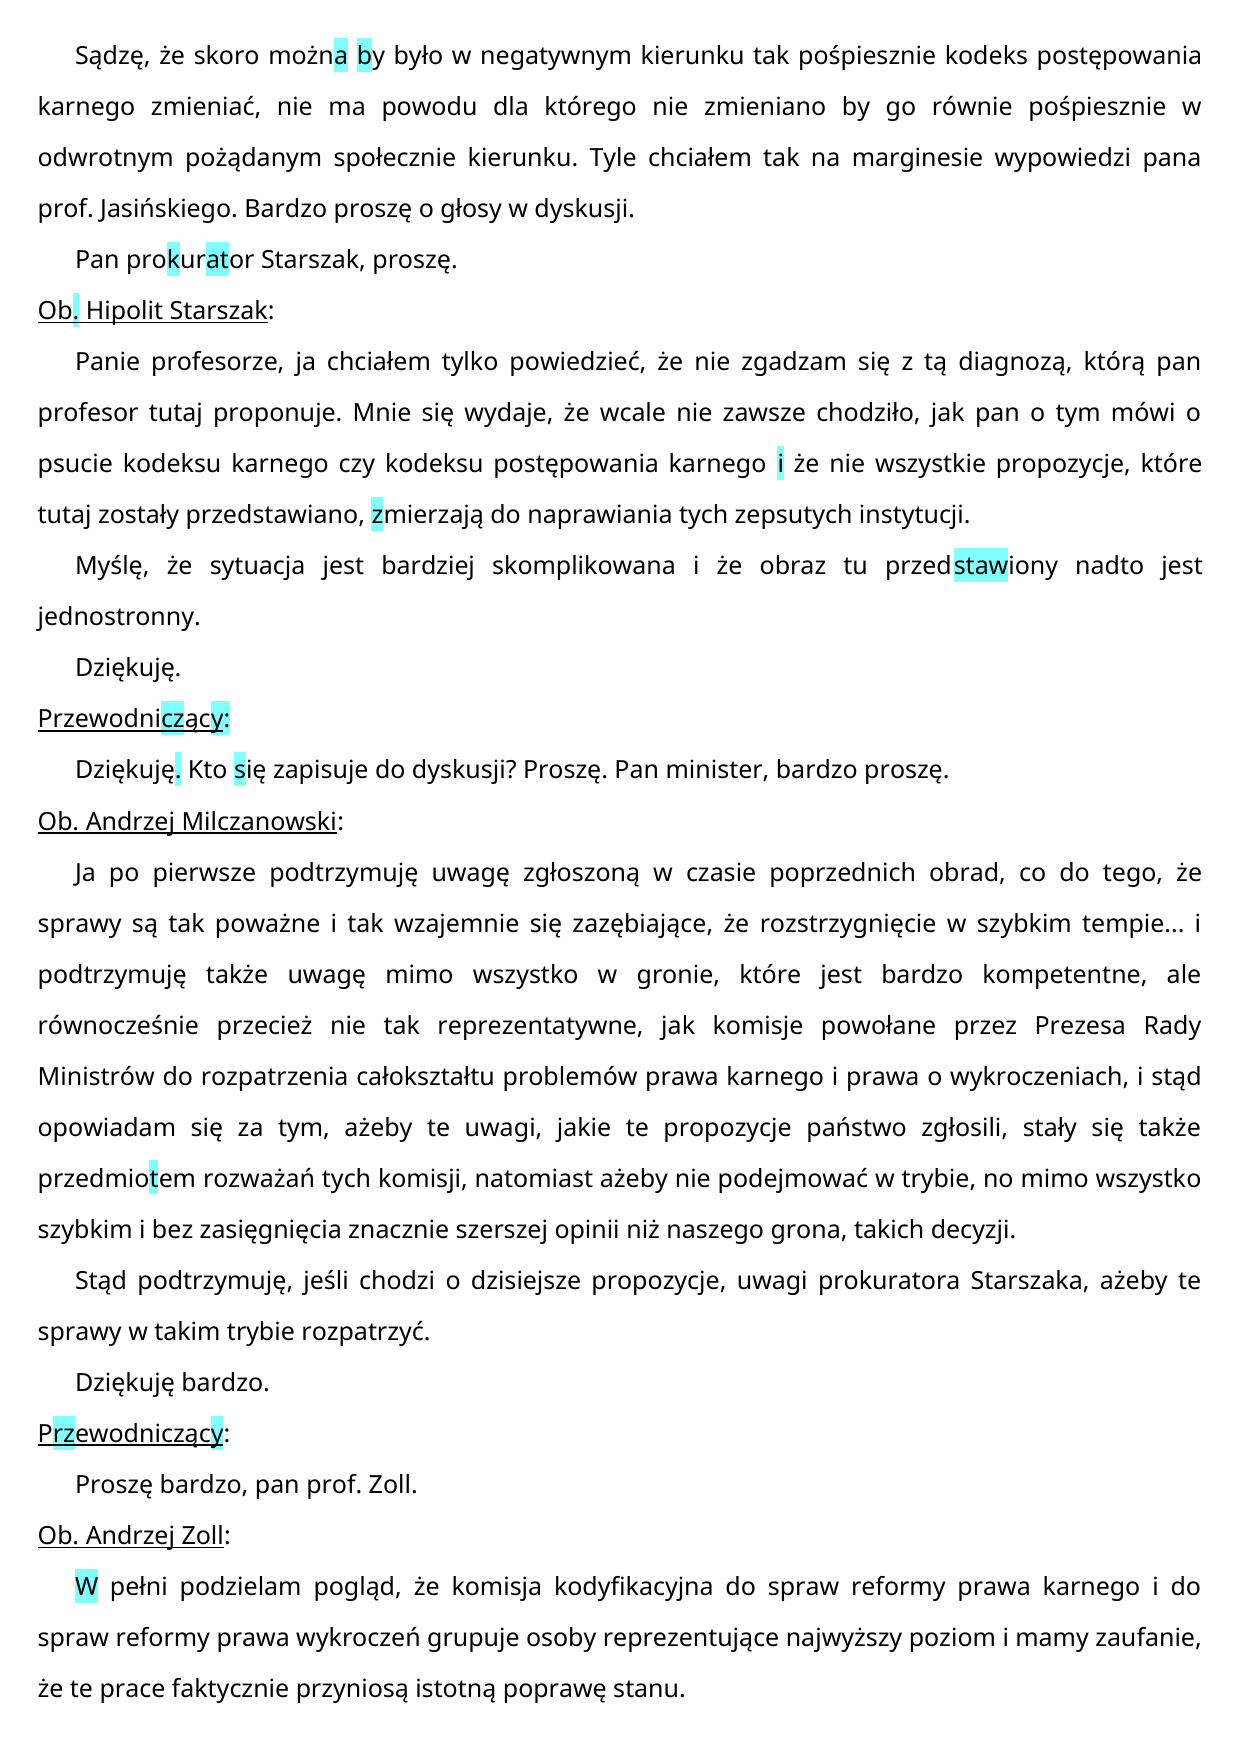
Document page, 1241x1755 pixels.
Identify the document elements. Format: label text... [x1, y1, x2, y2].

text W pełni podzielam pogląd, że komisja kodyfikacyjna do spraw reformy prawa karnego i do spraw reformy prawa wykroczeń grupuje osoby reprezentujące najwyższy poziom i mamy zaufanie, że te prace faktycznie przyniosą istotną poprawę stanu. [37, 1569, 1203, 1705]
text Przewodniczący: [37, 1416, 1203, 1450]
text Stąd podtrzymuję, jeśli chodzi o dzisiejsze propozycje, uwagi prokuratora Starszaka, ażeby te sprawy w takim trybie rozpatrzyć. [37, 1262, 1203, 1348]
text Sądzę, że skoro można by było w negatywnym kierunku tak pośpiesznie kodeks postępowania karnego zmieniać, nie ma powodu dla którego nie zmieniano by go równie pośpiesznie w odwrotnym pożądanym społecznie kierunku. Tyle chciałem tak na marginesie wypowiedzi pana prof. Jasińskiego. Bardzo proszę o głosy w dyskusji. [37, 37, 1203, 225]
text Dziękuję bardzo. [37, 1364, 1203, 1399]
text Ob. Andrzej Milczanowski: [37, 803, 1203, 837]
text Panie profesorze, ja chciałem tylko powiedzieć, że nie zgadzam się z tą diagnozą, którą pan profesor tutaj proponuje. Mnie się wydaje, że wcale nie zawsze chodziło, jak pan o tym mówi o psucie kodeksu karnego czy kodeksu postępowania karnego i że nie wszystkie propozycje, które tutaj zostały przedstawiano, zmierzają do naprawiania tych zepsutych instytucji. [37, 344, 1203, 531]
text Ja po pierwsze podtrzymuję uwagę zgłoszoną w czasie poprzednich obrad, co do tego, że sprawy są tak poważne i tak wzajemnie się zazębiające, że rozstrzygnięcie w szybkim tempie... i podtrzymuję także uwagę mimo wszystko w gronie, które jest bardzo kompetentne, ale równocześnie przecież nie tak reprezentatywne, jak komisje powołane przez Prezesa Rady Ministrów do rozpatrzenia całokształtu problemów prawa karnego i prawa o wykroczeniach, i stąd opowiadam się za tym, ażeby te uwagi, jakie te propozycje państwo zgłosili, stały się także przedmiotem rozważań tych komisji, natomiast ażeby nie podejmować w trybie, no mimo wszystko szybkim i bez zasięgnięcia znacznie szerszej opinii niż naszego grona, takich decyzji. [37, 854, 1203, 1246]
text Proszę bardzo, pan prof. Zoll. [37, 1467, 1203, 1501]
text Pan prokurator Starszak, proszę. [37, 242, 1203, 276]
text Ob. Hipolit Starszak: [37, 293, 1203, 327]
text Dziękuję. [37, 650, 1203, 684]
text Ob. Andrzej Zoll: [37, 1518, 1203, 1552]
text Myślę, że sytuacja jest bardziej skomplikowana i że obraz tu przedstawiony nadto jest jednostronny. [37, 548, 1203, 633]
text Przewodniczący: [37, 701, 1203, 735]
text Dziękuję. Kto się zapisuje do dyskusji? Proszę. Pan minister, bardzo proszę. [37, 752, 1203, 786]
